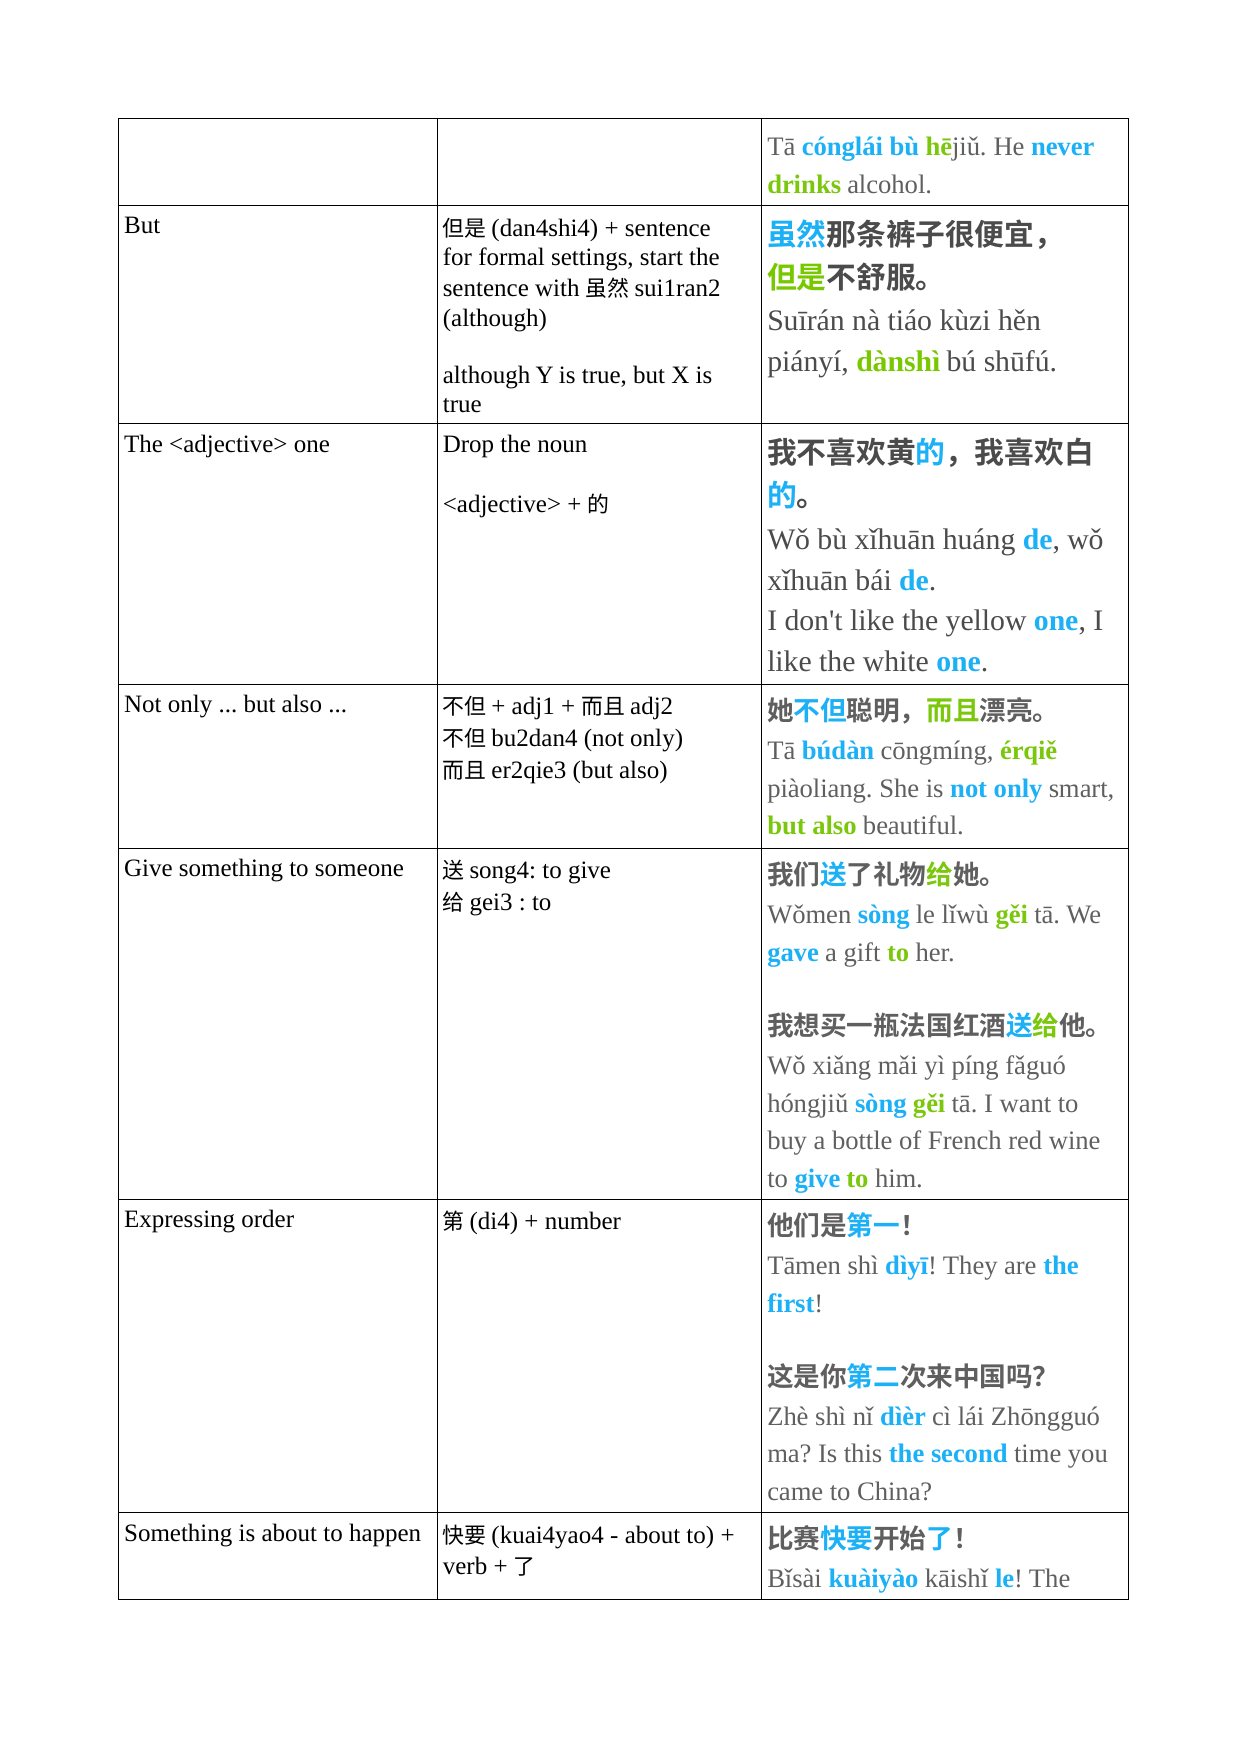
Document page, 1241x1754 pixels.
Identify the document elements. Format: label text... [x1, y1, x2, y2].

table_cell 不但 + adj1 + 而且 adj2 不但 bu2dan4 (not only) 而且 er2qie3 (but also) [438, 685, 761, 847]
table_cell 我不喜欢黄的，我喜欢白的。​ Wǒ bù xǐhuān huáng de, wǒ xǐhuān bái de.​ I don't like the yellow one, I like the white one.​ [762, 424, 1128, 683]
table_cell Expressing order [119, 1200, 437, 1512]
table_cell 但是 (dan4shi4) + sentence for formal settings, start the sentence with 虽然 sui1ran2 (although) although Y is true, but X is true [438, 206, 761, 423]
table_cell The <adjective> one [119, 424, 437, 683]
table_cell 她不但聪明，而且漂亮。​ Tā búdàn cōngmíng, érqiě piàoliang.​ She is not only smart, but also beautiful.​ [762, 685, 1128, 847]
table_cell 比赛快要开始了！​ Bǐsài kuàiyào kāishǐ le!​ The [762, 1513, 1128, 1599]
table_cell 虽然那条裤子很便宜， 但是不舒服。​ Suīrán nà tiáo kùzi hěn piányí, dànshì bú shūfú.​ [762, 206, 1128, 423]
table_cell But [119, 206, 437, 423]
table_cell Something is about to happen [119, 1513, 437, 1599]
table_cell 第 (di4) + number [438, 1200, 761, 1512]
table_cell Not only ... but also ... [119, 685, 437, 847]
table_cell 快要 (kuai4yao4 - about to) + verb + 了 [438, 1513, 761, 1599]
table_cell Drop the noun <adjective> + 的 [438, 424, 761, 683]
table_cell 送 song4: to give 给 gei3 : to [438, 849, 761, 1198]
table_cell [119, 119, 437, 205]
table_cell 我们送了礼物给她。​ Wǒmen sòng le lǐwù gěi tā.​ We gave a gift to her. 我想买一瓶法国红酒送给他。​ Wǒ xiǎng mǎi yì píng fǎguó hóngjiǔ sòng gěi tā.​ I want to buy a bottle of French red wine to give to him. ​​ [762, 849, 1128, 1198]
table_cell Give something to someone [119, 849, 437, 1198]
table_cell [438, 119, 761, 205]
table_cell Tā cónglái bù hējiǔ.​ He never drinks alcohol.​ ​ [762, 119, 1128, 205]
table_cell 他们是第一！​ Tāmen shì dìyī!​ They are the first!​ 这是你第二次来中国吗？​ Zhè shì nǐ dìèr cì lái Zhōngguó ma?​ Is this the second time you came to China?​​ [762, 1200, 1128, 1512]
